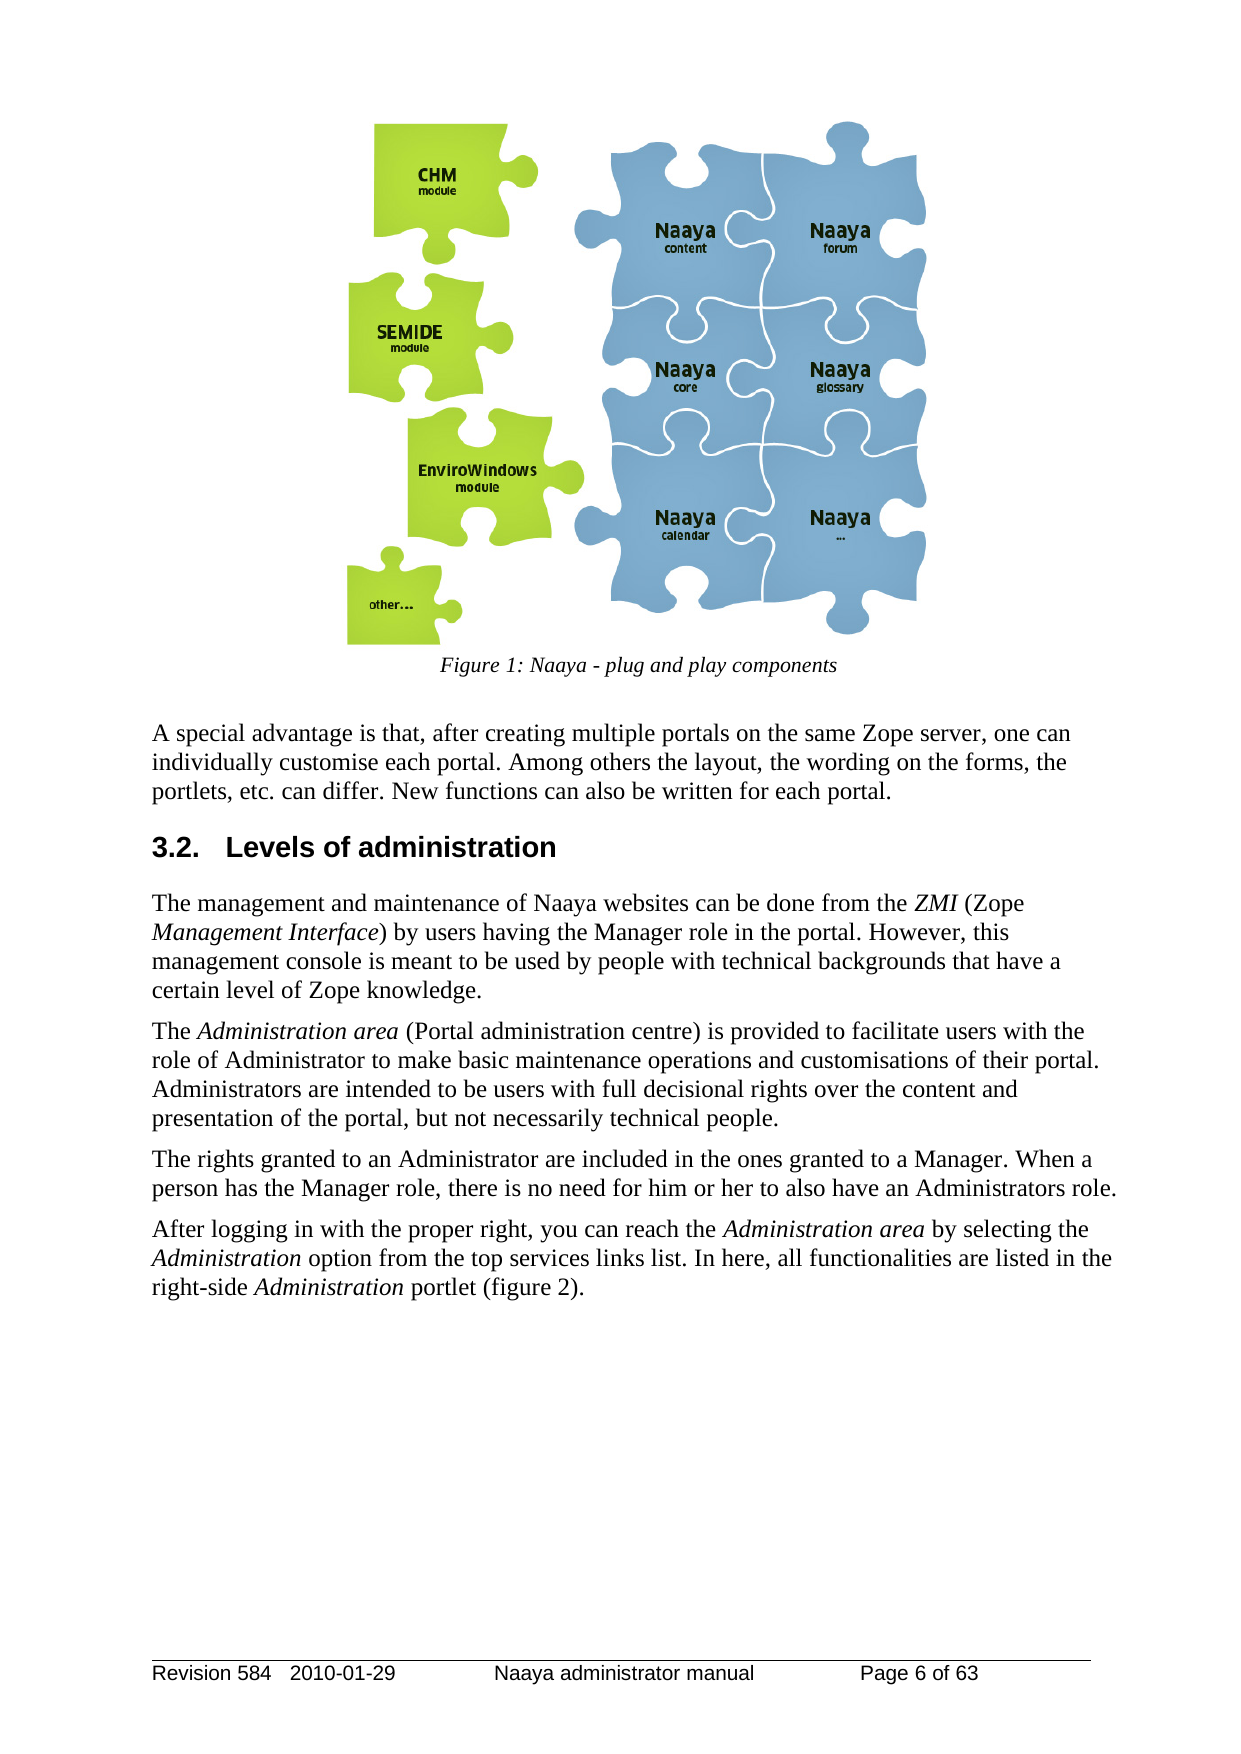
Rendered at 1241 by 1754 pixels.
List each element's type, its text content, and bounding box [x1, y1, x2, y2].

text A special advantage is that, after creating multiple portals on the same Zope server, one can individually customise each portal. Among others the layout, the wording on the forms, the portlets, etc. can differ. New functions can also be written for each portal. [152, 718, 1128, 805]
text The management and maintenance of Naaya websites can be done from the ZMI (Zope Management Interface) by users having the Manager role in the portal. However, this management console is meant to be used by people with technical backgrounds that have a certain level of Zope knowledge. [152, 888, 1128, 1004]
text After logging in with the proper right, you can reach the Administration area by selecting the Administration option from the top services links list. In here, all functionalities are listed in the right-side Administration portlet (figure 2). [152, 1214, 1128, 1301]
text Figure 1: Naaya - plug and play components [341, 652, 939, 677]
text The rights granted to an Administrator are included in the ones granted to a Manager. When a person has the Manager role, there is no need for him or her to also have an Administrators role. [152, 1144, 1128, 1202]
text The Administration area (Portal administration centre) is provided to facilitate users with the role of Administrator to make basic maintenance operations and customisations of their portal. Administrators are intended to be users with full decisional rights over the content and presentation of the portal, but not necessarily technical people. [152, 1016, 1128, 1132]
subtitle Levels of administration [152, 830, 1128, 863]
picture [341, 114, 939, 652]
